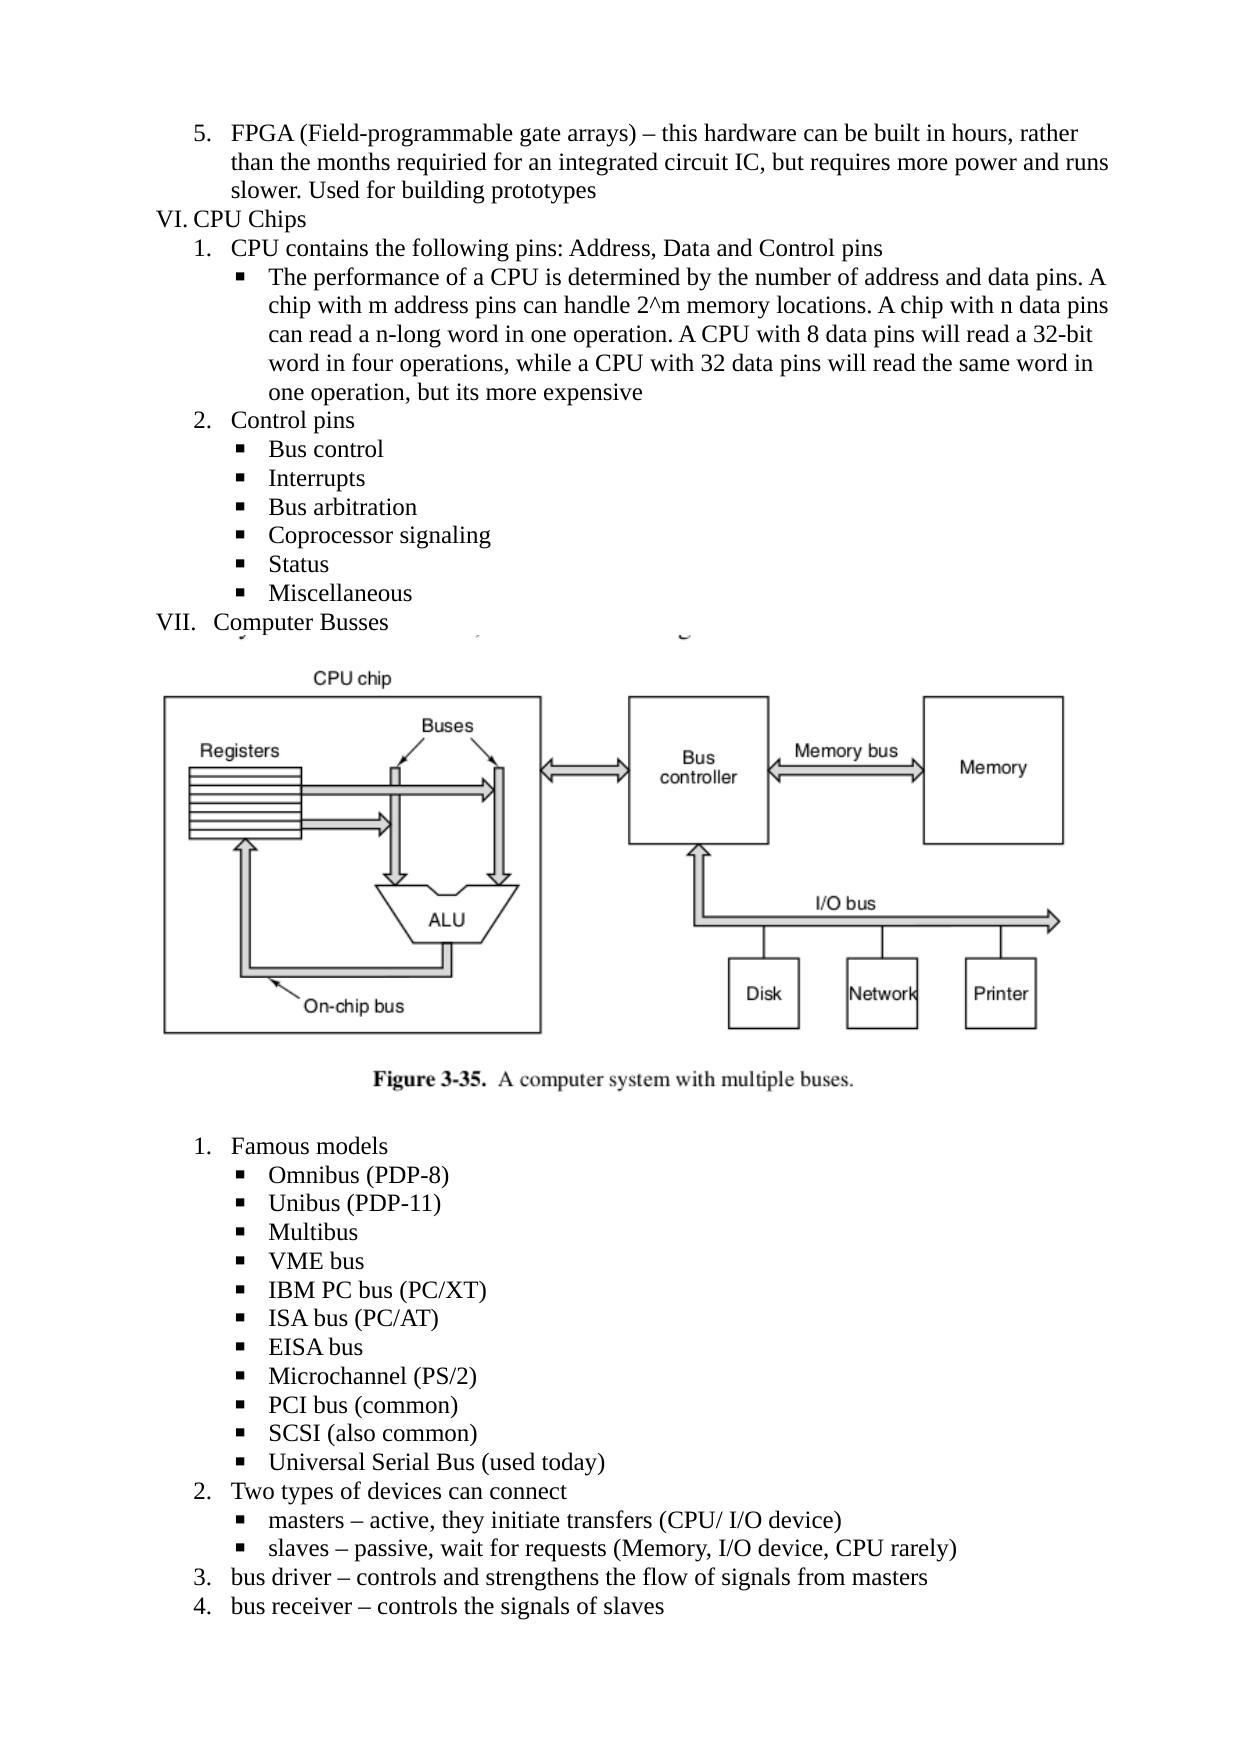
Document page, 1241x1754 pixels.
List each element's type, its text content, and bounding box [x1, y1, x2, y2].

list CPU Chips [156, 204, 1122, 233]
picture [136, 635, 1104, 1103]
list CPU contains the following pins: Address, Data and Control pins [193, 233, 1122, 262]
list Bus control [231, 434, 1122, 463]
list slaves – passive, wait for requests (Memory, I/O device, CPU rarely) [231, 1533, 1122, 1562]
list Coprocessor signaling [231, 521, 1122, 549]
list Two types of devices can connect [193, 1476, 1122, 1505]
list bus receiver – controls the signals of slaves [193, 1591, 1122, 1620]
list FPGA (Field-programmable gate arrays) – this hardware can be built in hours, rather than the months requiried for an integrated circuit IC, but requires more power and runs slower. Used for building prototypes [193, 118, 1122, 204]
list IBM PC bus (PC/XT) [231, 1275, 1122, 1303]
list ISA bus (PC/AT) [231, 1303, 1122, 1332]
list Status [231, 549, 1122, 578]
list Omnibus (PDP-8) [231, 1160, 1122, 1188]
list masters – active, they initiate transfers (CPU/ I/O device) [231, 1505, 1122, 1533]
list SCSI (also common) [231, 1418, 1122, 1447]
list EISA bus [231, 1332, 1122, 1361]
list PCI bus (common) [231, 1390, 1122, 1418]
list VME bus [231, 1246, 1122, 1275]
list Multibus [231, 1217, 1122, 1246]
list Control pins [193, 406, 1122, 434]
list Microchannel (PS/2) [231, 1361, 1122, 1390]
list Famous models [193, 1131, 1122, 1160]
list Bus arbitration [231, 492, 1122, 521]
list Universal Serial Bus (used today) [231, 1447, 1122, 1476]
list Interrupts [231, 463, 1122, 492]
list Miscellaneous [231, 578, 1122, 607]
list The performance of a CPU is determined by the number of address and data pins. A chip with m address pins can handle 2^m memory locations. A chip with n data pins can read a n-long word in one operation. A CPU with 8 data pins will read a 32-bit word in four operations, while a CPU with 32 data pins will read the same word in one operation, but its more expensive [231, 262, 1122, 406]
list Unibus (PDP-11) [231, 1188, 1122, 1217]
list Computer Busses [156, 607, 1122, 636]
list bus driver – controls and strengthens the flow of signals from masters [193, 1562, 1122, 1591]
